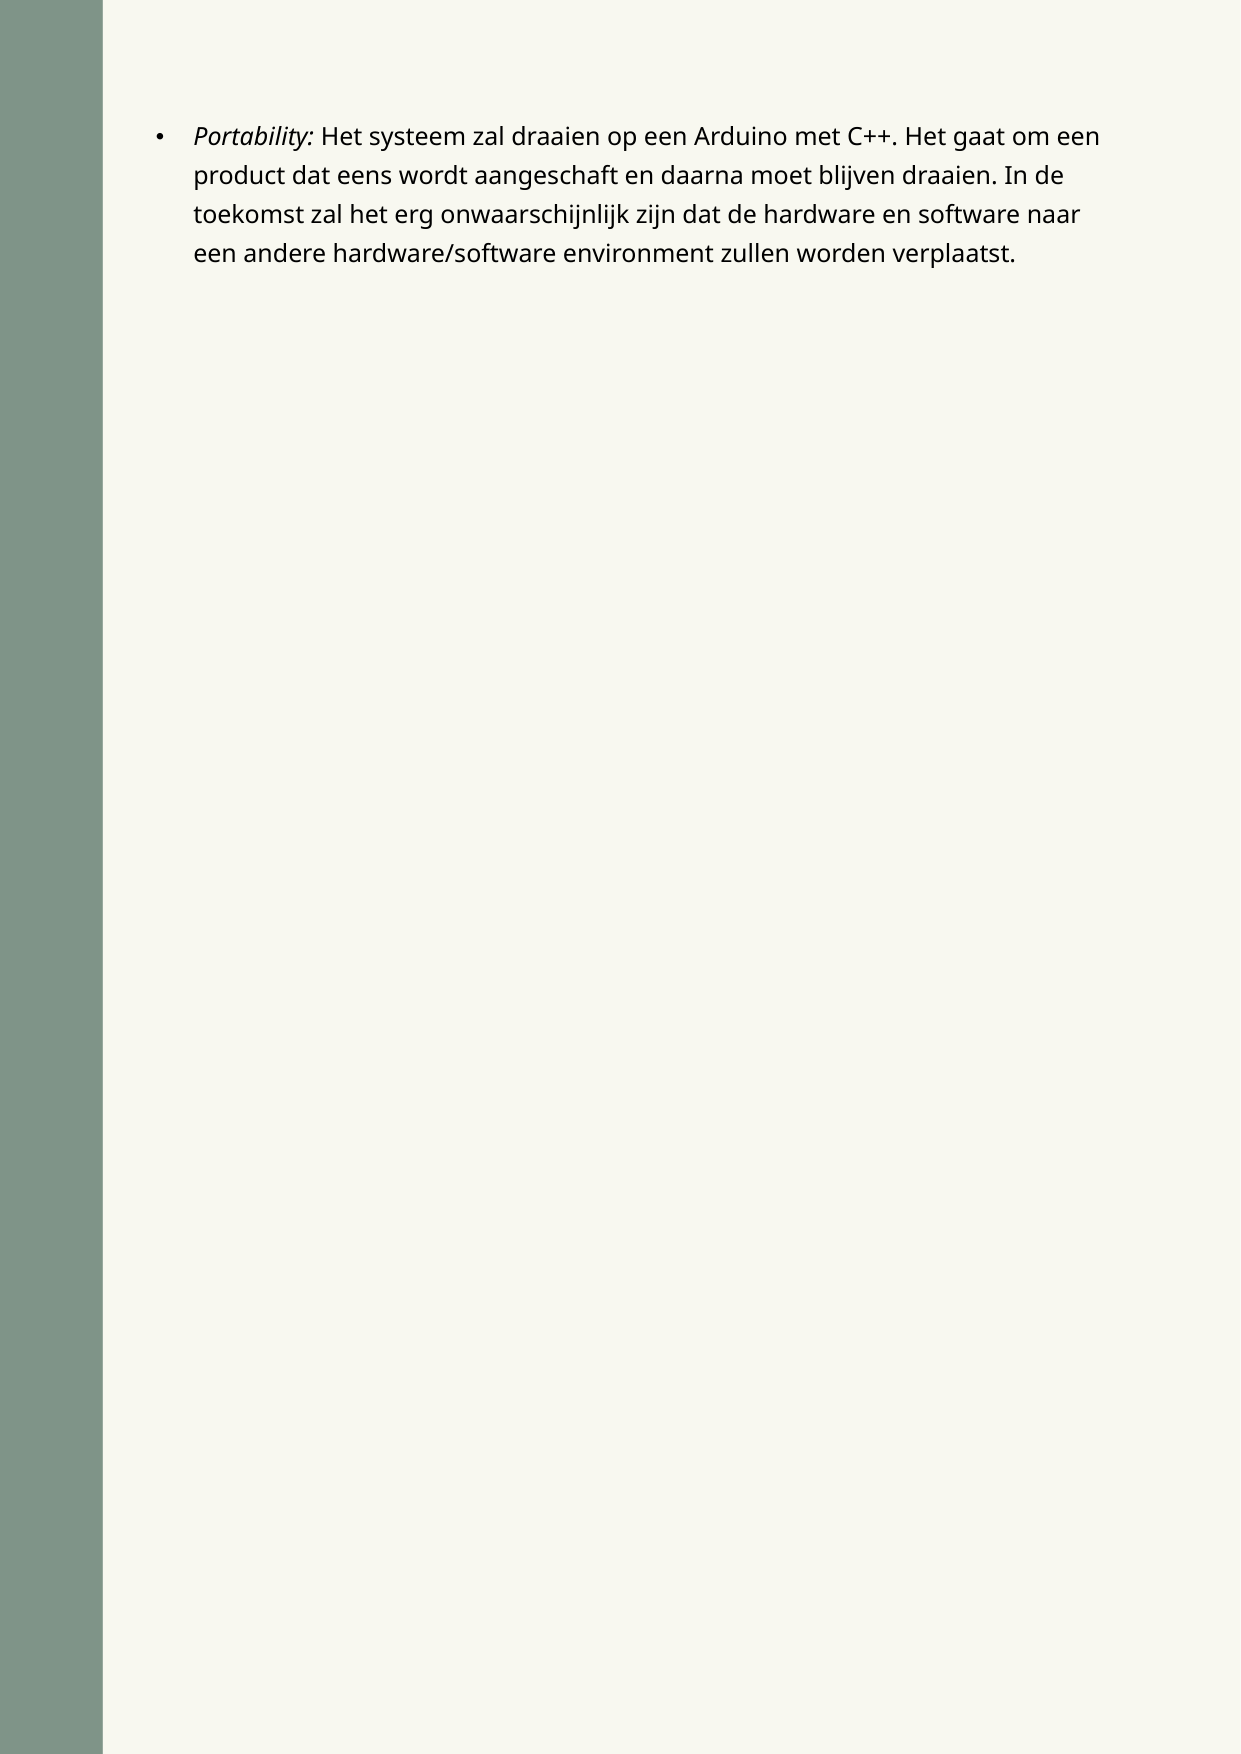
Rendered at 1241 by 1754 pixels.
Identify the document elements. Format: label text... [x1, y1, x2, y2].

list Portability: Het systeem zal draaien op een Arduino met C++. Het gaat om een product dat eens wordt aangeschaft en daarna moet blijven draaien. In de toekomst zal het erg onwaarschijnlijk zijn dat de hardware en software naar een andere hardware/software environment zullen worden verplaatst. [156, 118, 1122, 270]
picture [0, 0, 1241, 1754]
